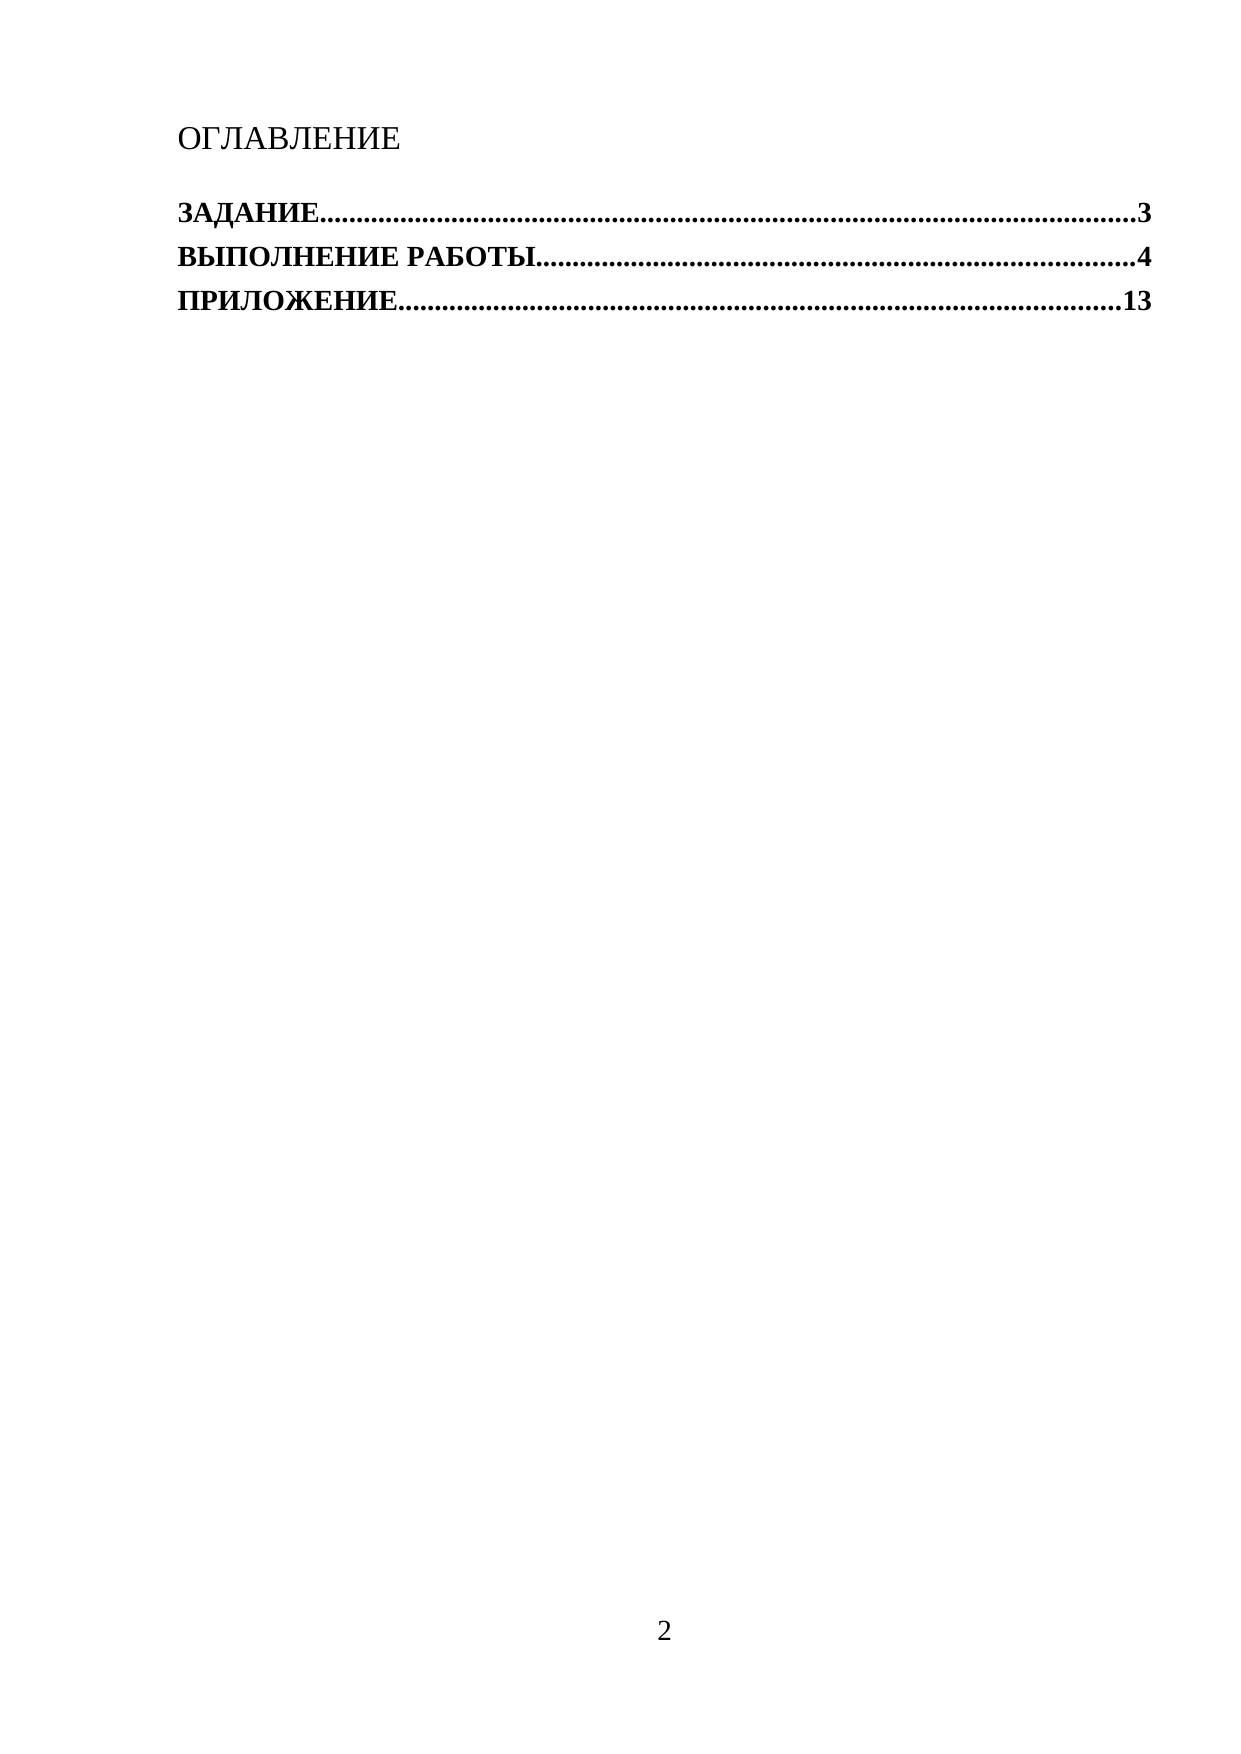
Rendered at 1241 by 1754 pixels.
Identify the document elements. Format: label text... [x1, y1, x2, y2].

text ЗАДАНИЕ 3 [177, 195, 1152, 228]
text ПРИЛОЖЕНИЕ 13 [177, 283, 1152, 316]
text ВЫПОЛНЕНИЕ РАБОТЫ 4 [177, 239, 1152, 272]
text ОГЛАВЛЕНИЕ [177, 118, 1152, 156]
